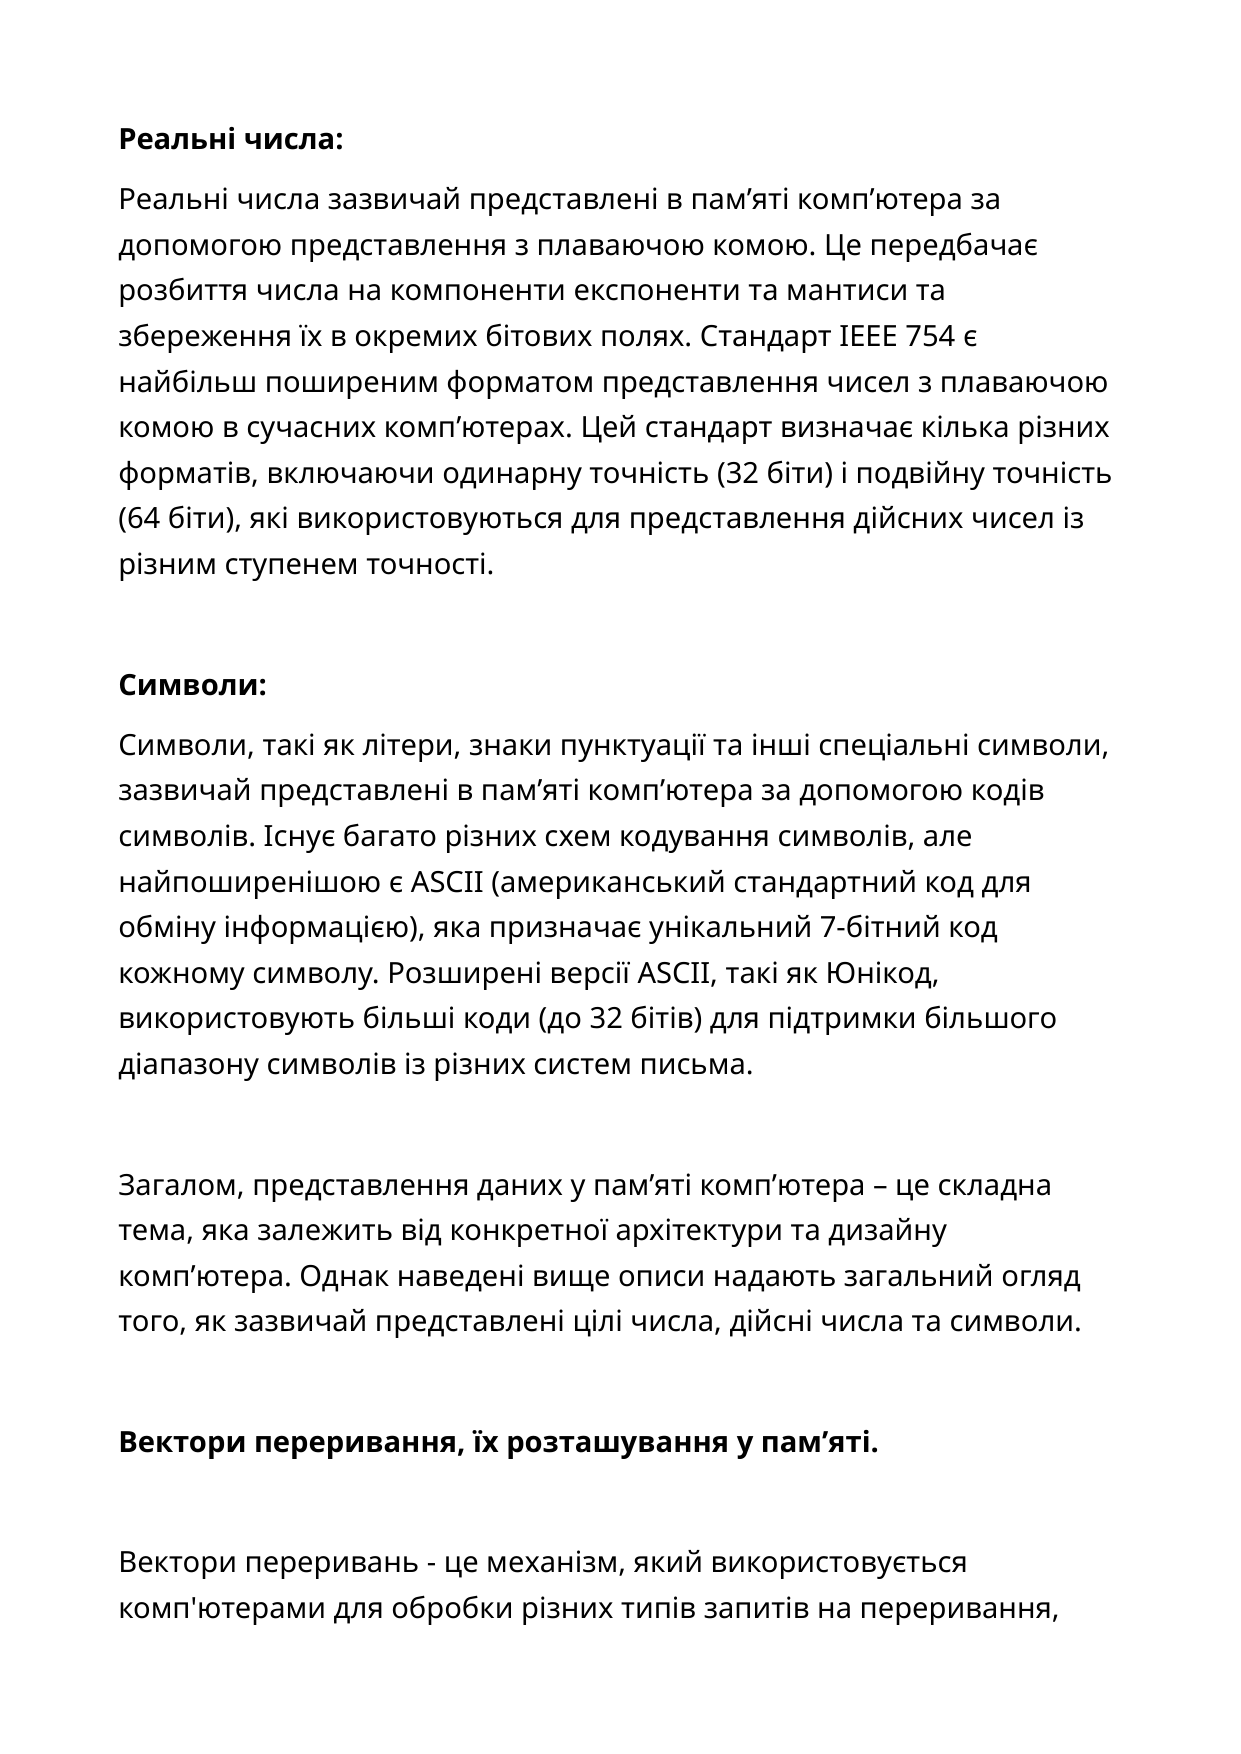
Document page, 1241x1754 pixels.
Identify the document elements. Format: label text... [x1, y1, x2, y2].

text Загалом, представлення даних у пам’яті комп’ютера – це складна тема, яка залежить від конкретної архітектури та дизайну комп’ютера. Однак наведені вище описи надають загальний огляд того, як зазвичай представлені цілі числа, дійсні числа та символи. [118, 1164, 1122, 1340]
text Вектори переривань - це механізм, який використовується комп'ютерами для обробки різних типів запитів на переривання, [118, 1541, 1122, 1627]
text Символи: [118, 664, 1122, 703]
text Реальні числа зазвичай представлені в пам’яті комп’ютера за допомогою представлення з плаваючою комою. Це передбачає розбиття числа на компоненти експоненти та мантиси та збереження їх в окремих бітових полях. Стандарт IEEE 754 є найбільш поширеним форматом представлення чисел з плаваючою комою в сучасних комп’ютерах. Цей стандарт визначає кілька різних форматів, включаючи одинарну точність (32 біти) і подвійну точність (64 біти), які використовуються для представлення дійсних чисел із різним ступенем точності. [118, 178, 1122, 583]
text Символи, такі як літери, знаки пунктуації та інші спеціальні символи, зазвичай представлені в пам’яті комп’ютера за допомогою кодів символів. Існує багато різних схем кодування символів, але найпоширенішою є ASCII (американський стандартний код для обміну інформацією), яка призначає унікальний 7-бітний код кожному символу. Розширені версії ASCII, такі як Юнікод, використовують більші коди (до 32 бітів) для підтримки більшого діапазону символів із різних систем письма. [118, 724, 1122, 1083]
text Реальні числа: [118, 118, 1122, 158]
text Вектори переривання, їх розташування у пам’яті. [118, 1421, 1122, 1461]
